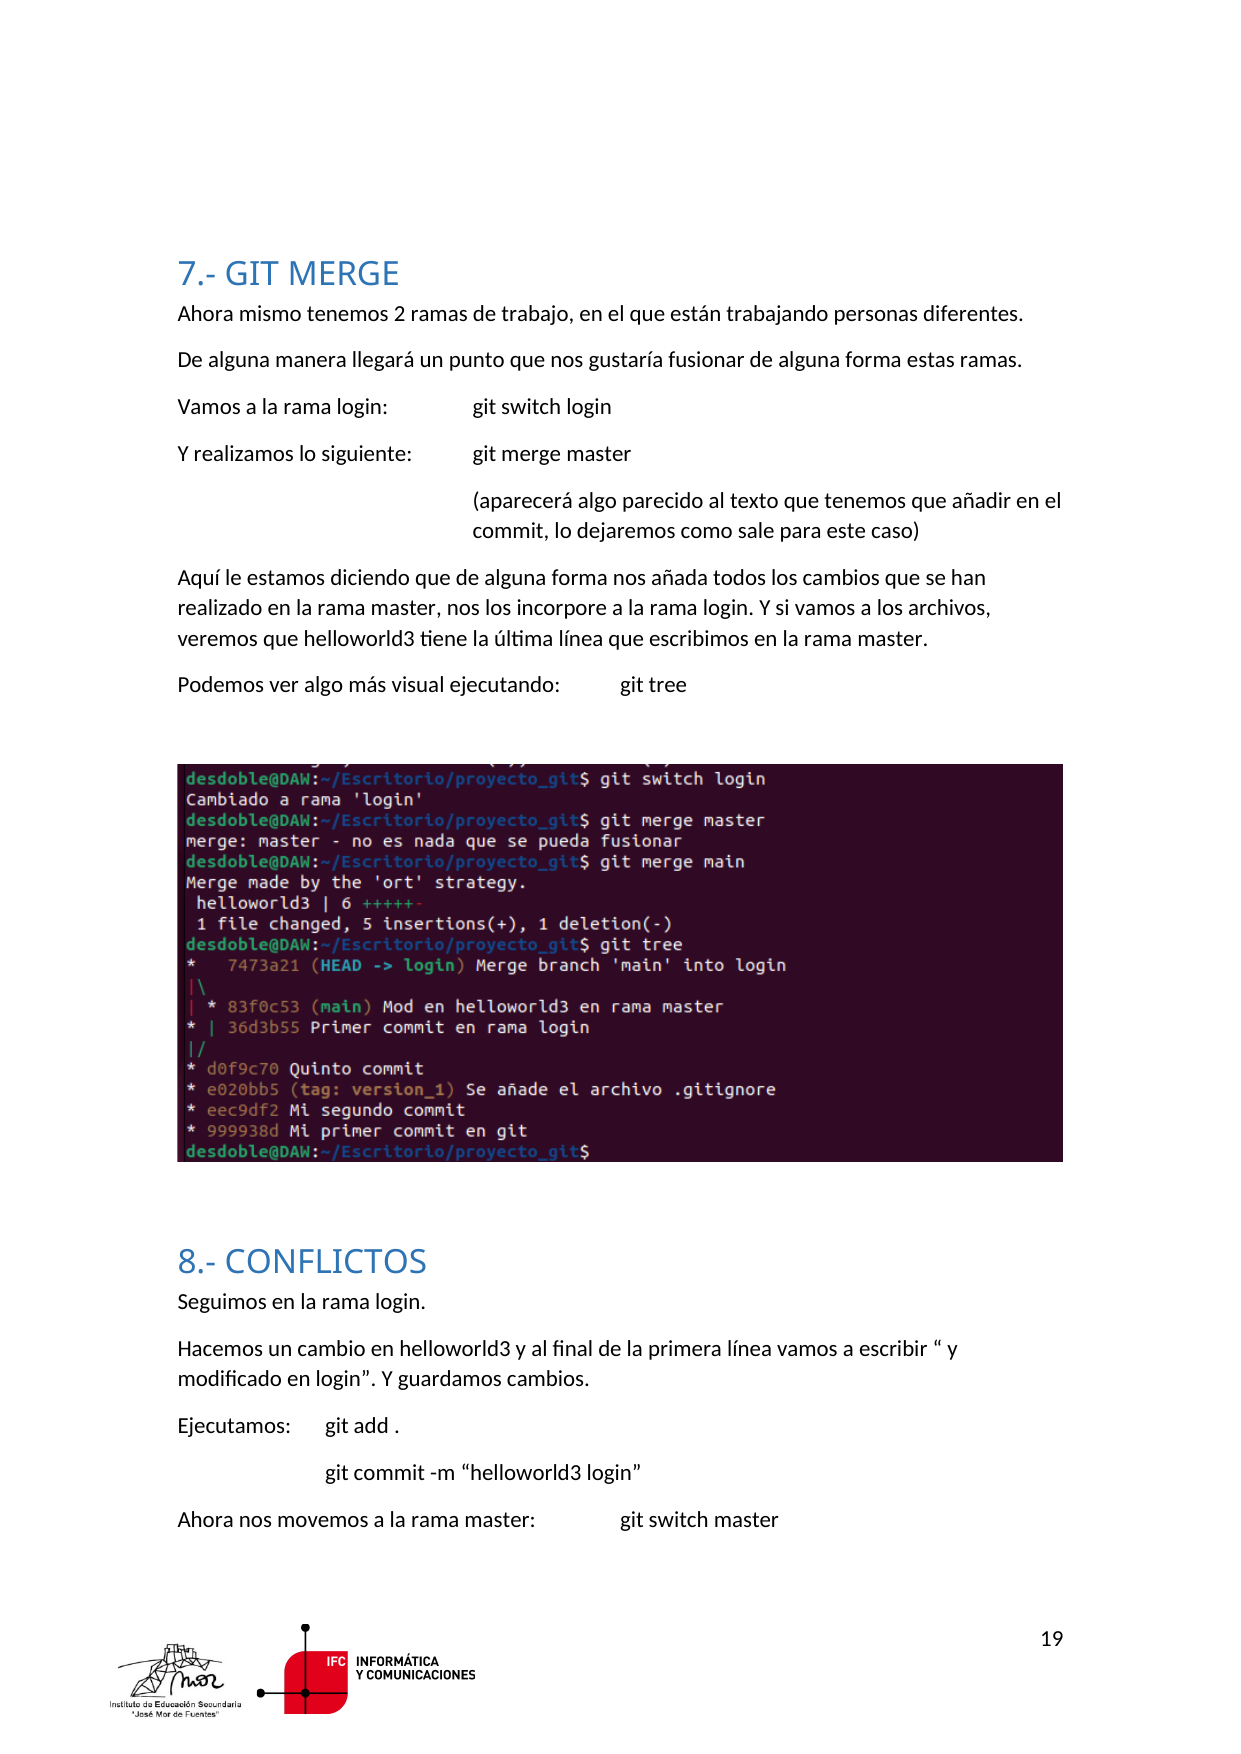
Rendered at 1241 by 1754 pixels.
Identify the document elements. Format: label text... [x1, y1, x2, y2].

text Seguimos en la rama login. [177, 1287, 1063, 1315]
text Y realizamos lo siguiente: git merge master [177, 439, 1063, 467]
subtitle 8.- CONFLICTOS [177, 1238, 1063, 1283]
text De alguna manera llegará un punto que nos gustaría fusionar de alguna forma estas ramas. [177, 346, 1063, 373]
picture [256, 1624, 475, 1714]
text Ahora nos movemos a la rama master: git switch master [177, 1505, 1063, 1533]
text (aparecerá algo parecido al texto que tenemos que añadir en el commit, lo dejaremos como sale para este caso) [177, 486, 1063, 544]
text git commit -m “helloworld3 login” [177, 1458, 1063, 1486]
picture [100, 1631, 249, 1736]
subtitle 7.- GIT MERGE [177, 250, 1063, 295]
text Ahora mismo tenemos 2 ramas de trabajo, en el que están trabajando personas diferentes. [177, 299, 1063, 327]
text Podemos ver algo más visual ejecutando: git tree [177, 671, 1063, 698]
text Hacemos un cambio en helloworld3 y al final de la primera línea vamos a escribir “ y modificado en login”. Y guardamos cambios. [177, 1334, 1063, 1392]
text Ejecutamos: git add . [177, 1411, 1063, 1439]
text Vamos a la rama login: git switch login [177, 392, 1063, 420]
text Aquí le estamos diciendo que de alguna forma nos añada todos los cambios que se han realizado en la rama master, nos los incorpore a la rama login. Y si vamos a los archivos, veremos que helloworld3 tiene la última línea que escribimos en la rama master. [177, 563, 1063, 652]
picture [177, 764, 1063, 1162]
